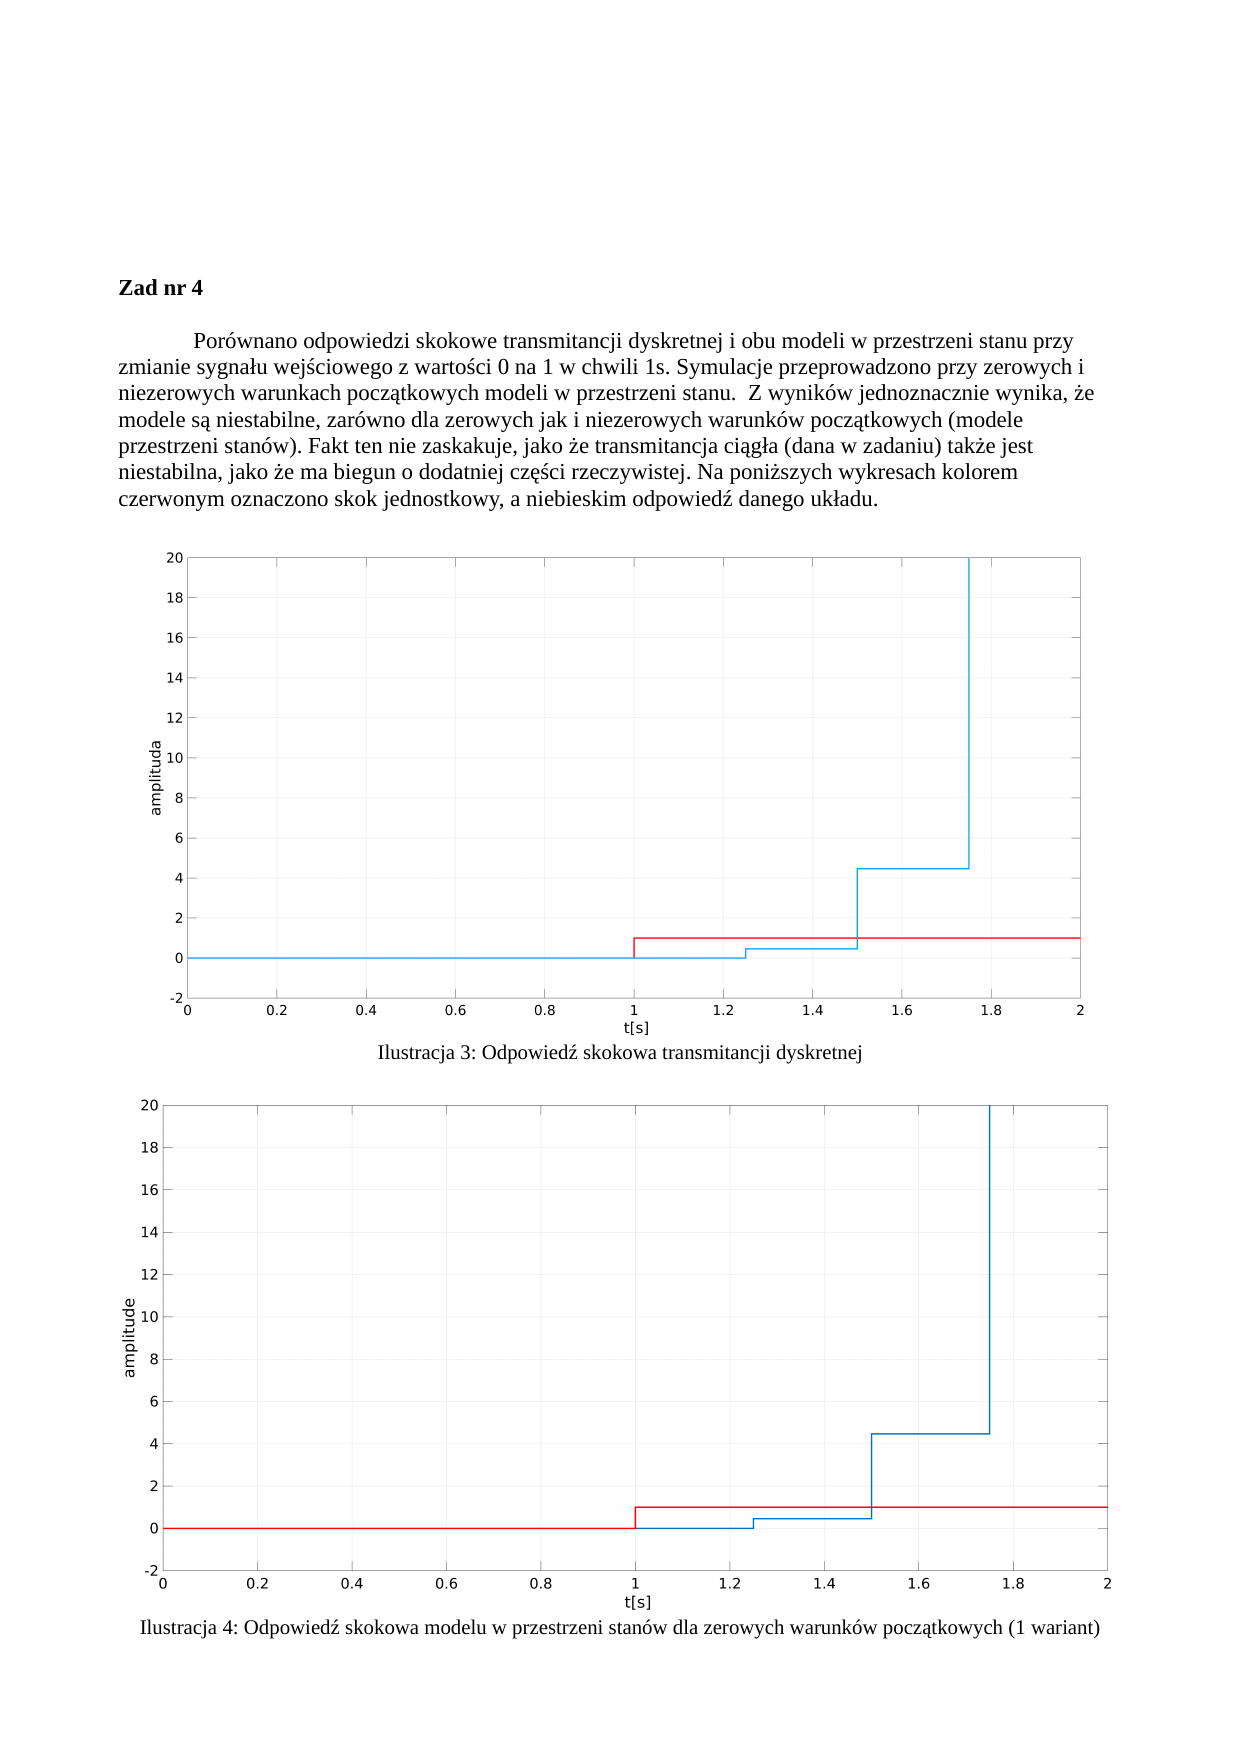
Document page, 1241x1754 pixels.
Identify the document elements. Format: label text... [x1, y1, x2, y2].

text Porównano odpowiedzi skokowe transmitancji dyskretnej i obu modeli w przestrzeni stanu przy zmianie sygnału wejściowego z wartości 0 na 1 w chwili 1s. Symulacje przeprowadzono przy zerowych i niezerowych warunkach początkowych modeli w przestrzeni stanu. Z wyników jednoznacznie wynika, że modele są niestabilne, zarówno dla zerowych jak i niezerowych warunków początkowych (modele przestrzeni stanów). Fakt ten nie zaskakuje, jako że transmitancja ciągła (dana w zadaniu) także jest niestabilna, jako że ma biegun o dodatniej części rzeczywistej. Na poniższych wykresach kolorem czerwonym oznaczono skok jednostkowy, a niebieskim odpowiedź danego układu. [118, 327, 1122, 511]
text Ilustracja 3: Odpowiedź skokowa transmitancji dyskretnej [146, 1040, 1094, 1064]
picture [145, 550, 1095, 1040]
picture [118, 1096, 1123, 1615]
text Ilustracja 4: Odpowiedź skokowa modelu w przestrzeni stanów dla zerowych warunków początkowych (1 wariant) [118, 1615, 1122, 1639]
text Zad nr 4 [118, 274, 1122, 300]
